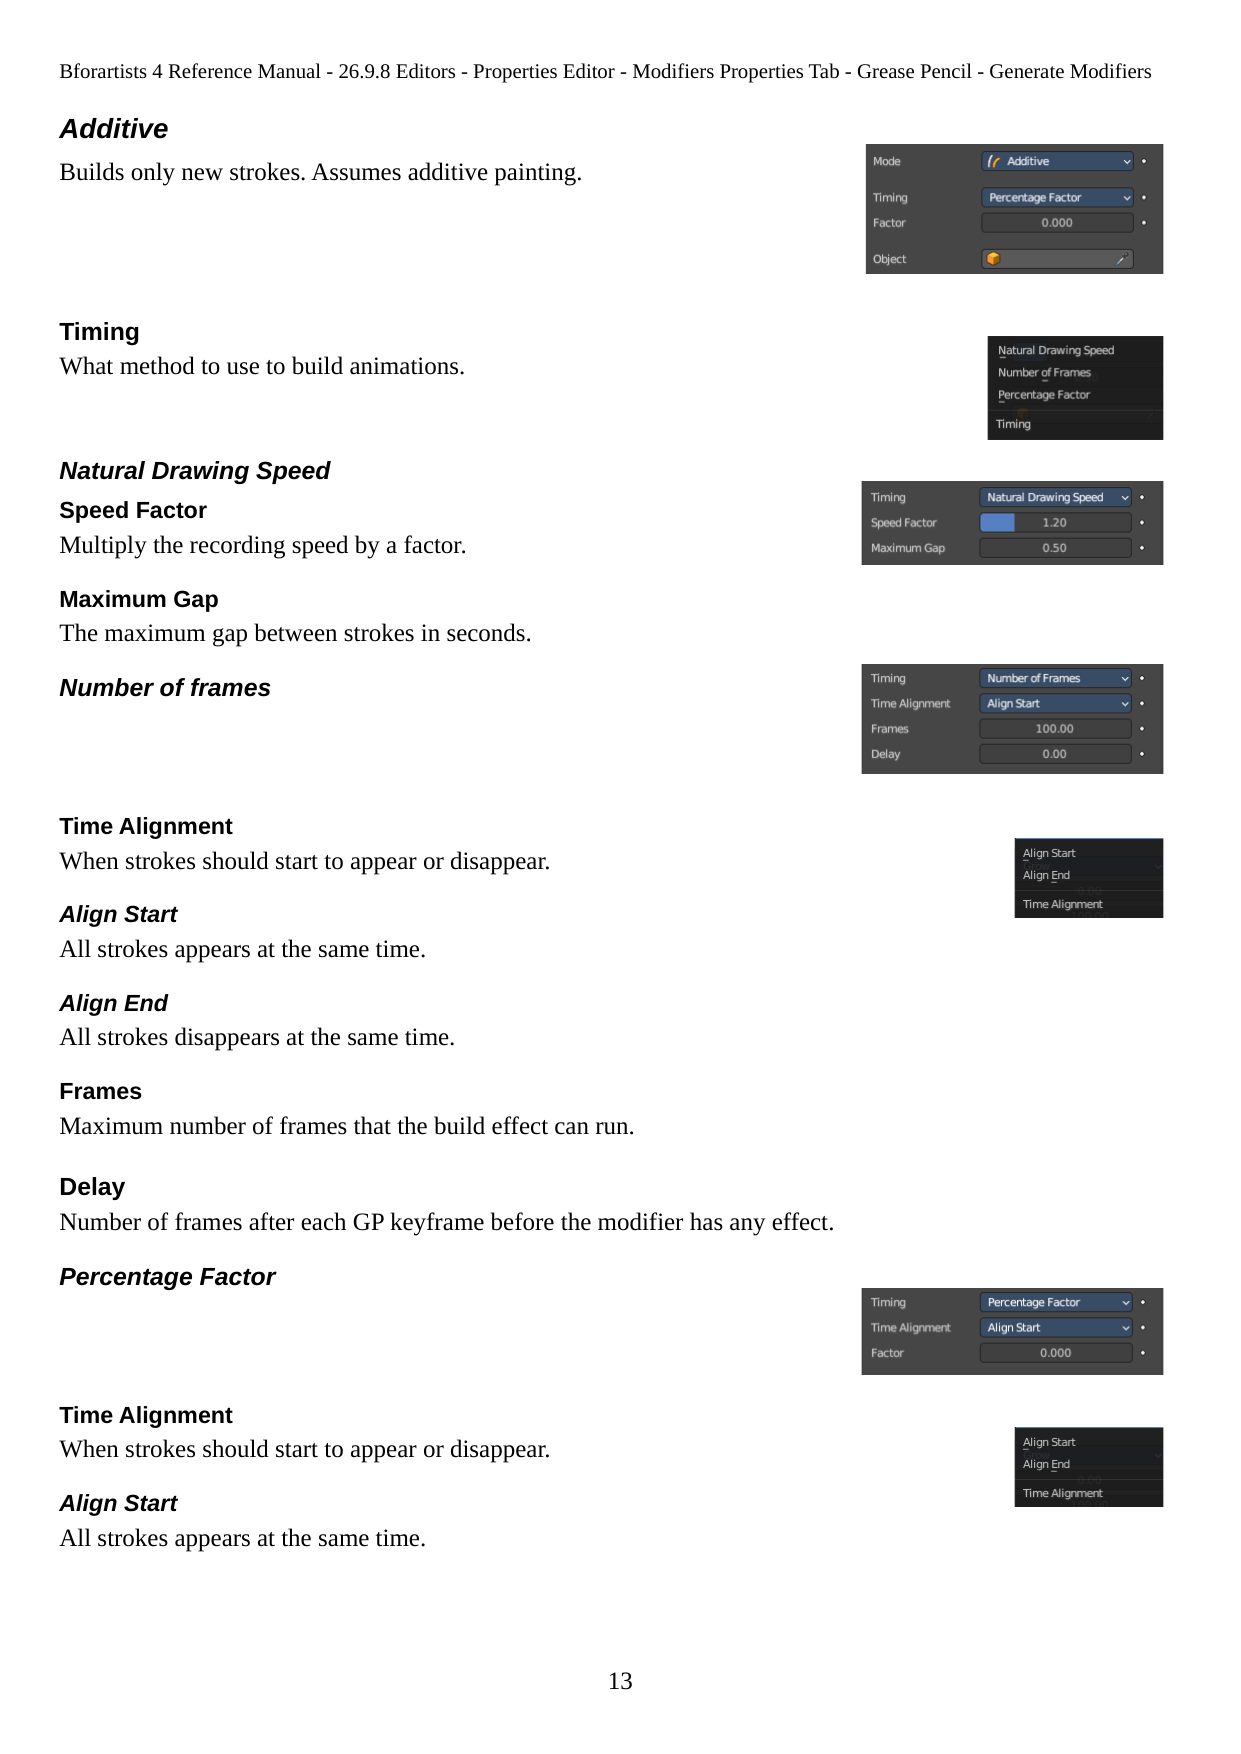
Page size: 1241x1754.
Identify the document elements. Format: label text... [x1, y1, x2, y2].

text What method to use to build animations. [59, 351, 987, 380]
subtitle Natural Drawing Speed [59, 456, 1181, 484]
subtitle Maximum Gap [59, 585, 1181, 612]
picture [1014, 1427, 1164, 1507]
subtitle Speed Factor [59, 497, 861, 524]
text Number of frames after each GP keyframe before the modifier has any effect. [59, 1207, 1181, 1236]
subtitle [1164, 497, 1181, 524]
picture [1014, 838, 1164, 918]
picture [861, 664, 1164, 774]
text All strokes appears at the same time. [59, 934, 1181, 963]
text Maximum number of frames that the build effect can run. [59, 1111, 1181, 1139]
text Multiply the recording speed by a factor. [59, 530, 861, 559]
subtitle Align Start [59, 901, 1181, 928]
subtitle Delay [59, 1172, 1181, 1201]
text All strokes disappears at the same time. [59, 1022, 1181, 1051]
subtitle Time Alignment [59, 813, 1181, 839]
subtitle [1164, 673, 1181, 702]
text All strokes appears at the same time. [59, 1523, 1181, 1552]
picture [987, 336, 1164, 440]
subtitle Align End [59, 989, 1181, 1016]
subtitle Frames [59, 1078, 1181, 1104]
subtitle Time Alignment [59, 1402, 1181, 1428]
picture [861, 481, 1164, 565]
picture [861, 1288, 1164, 1375]
text When strokes should start to appear or disappear. [59, 846, 1014, 874]
picture [865, 144, 1164, 274]
text The maximum gap between strokes in seconds. [59, 618, 1181, 647]
subtitle Number of frames [59, 673, 861, 702]
text When strokes should start to appear or disappear. [59, 1434, 1014, 1463]
subtitle Additive [59, 113, 1181, 144]
text Builds only new strokes. Assumes additive painting. [59, 157, 865, 186]
subtitle Timing [59, 317, 1181, 345]
subtitle Percentage Factor [59, 1262, 1181, 1291]
subtitle Align Start [59, 1490, 1181, 1517]
